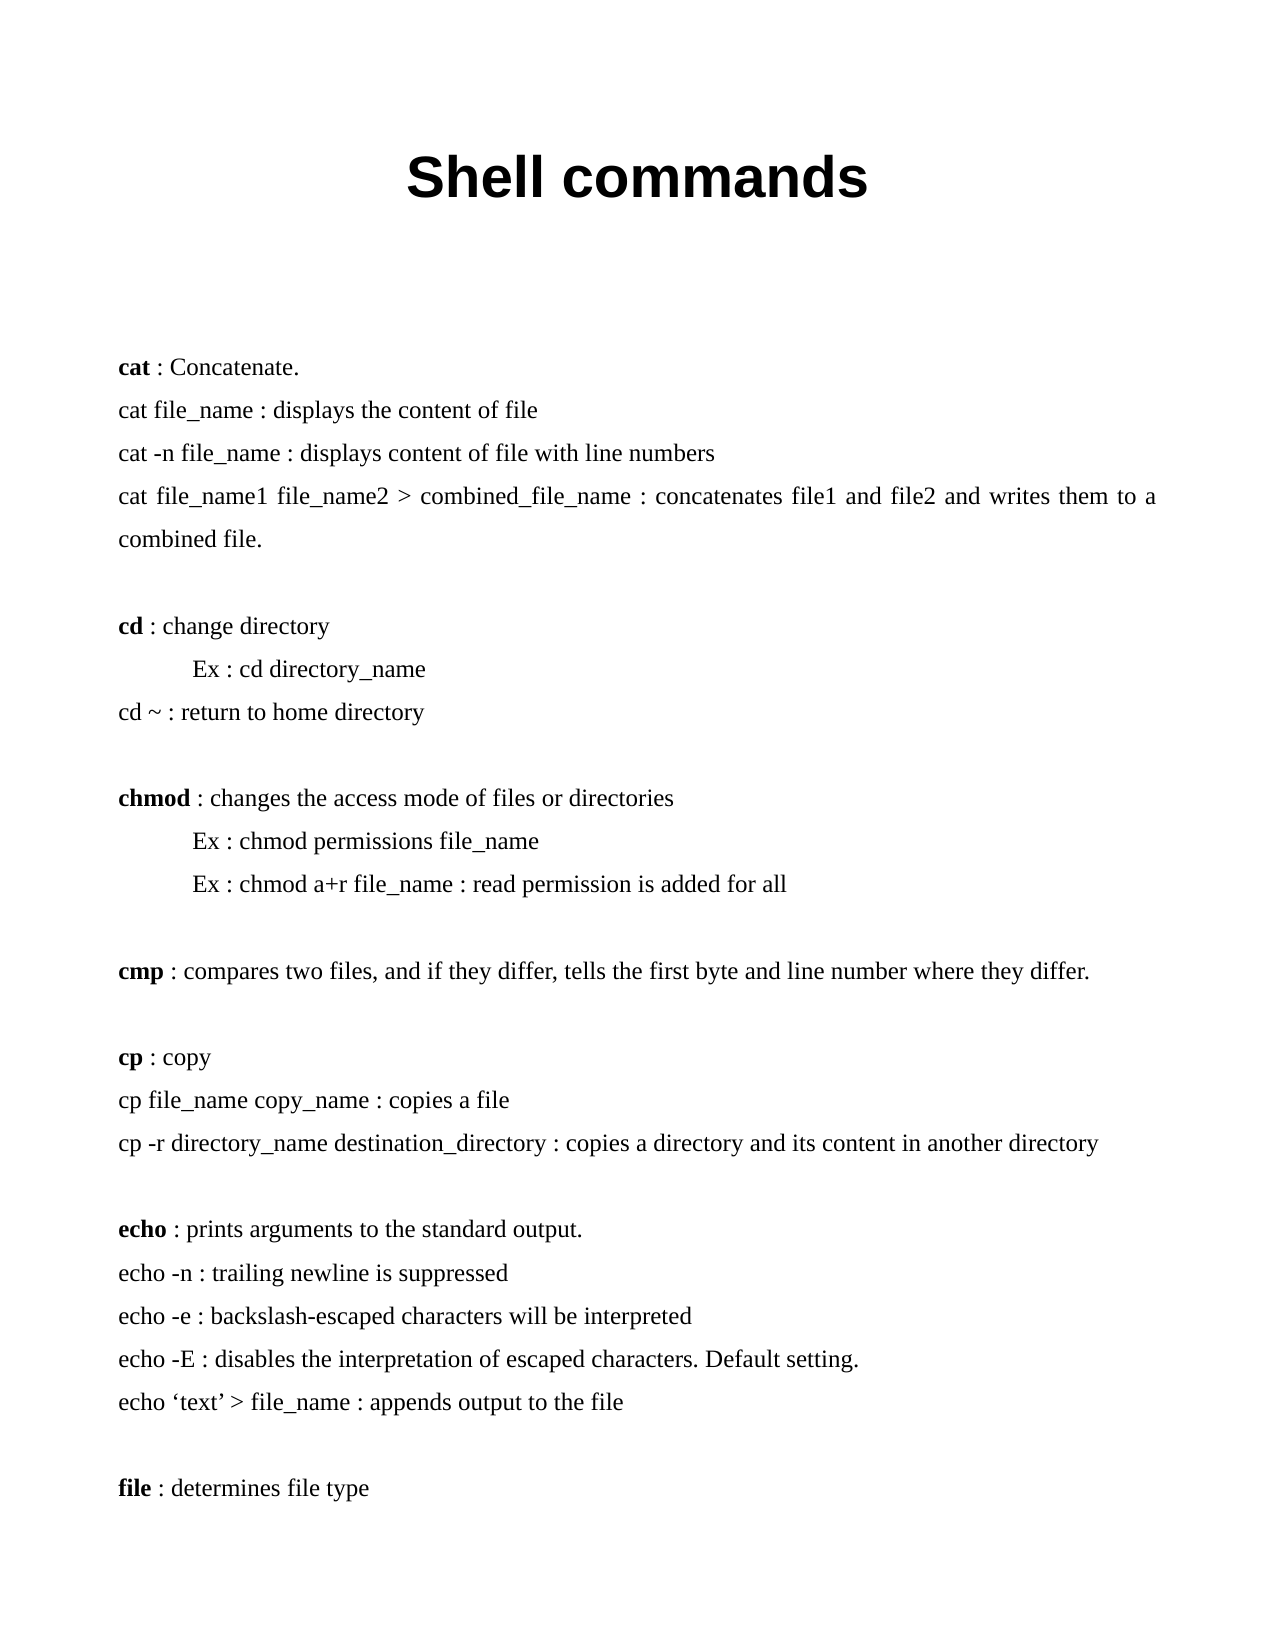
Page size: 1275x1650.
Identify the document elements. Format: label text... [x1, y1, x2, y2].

text echo ‘text’ > file_name : appends output to the file [118, 1387, 1157, 1416]
text cmp : compares two files, and if they differ, tells the first byte and line number where they differ. [118, 956, 1157, 984]
title Shell commands [118, 143, 1157, 210]
text cat file_name : displays the content of file [118, 395, 1157, 424]
text cat file_name1 file_name2 > combined_file_name : concatenates file1 and file2 and writes them to a combined file. [118, 481, 1157, 553]
text Ex : chmod a+r file_name : read permission is added for all [118, 869, 1157, 898]
text echo -e : backslash-escaped characters will be interpreted [118, 1301, 1157, 1329]
text cp file_name copy_name : copies a file [118, 1085, 1157, 1114]
text cd : change directory [118, 611, 1157, 639]
text Ex : chmod permissions file_name [118, 826, 1157, 855]
text cat -n file_name : displays content of file with line numbers [118, 438, 1157, 467]
text cp : copy [118, 1042, 1157, 1071]
text file : determines file type [118, 1473, 1157, 1502]
text chmod : changes the access mode of files or directories [118, 783, 1157, 812]
text Ex : cd directory_name [118, 654, 1157, 683]
text cd ~ : return to home directory [118, 697, 1157, 726]
text echo -n : trailing newline is suppressed [118, 1258, 1157, 1286]
text cat : Concatenate. [118, 352, 1157, 381]
text cp -r directory_name destination_directory : copies a directory and its content in another directory [118, 1128, 1157, 1157]
text echo : prints arguments to the standard output. [118, 1214, 1157, 1243]
text echo -E : disables the interpretation of escaped characters. Default setting. [118, 1344, 1157, 1373]
